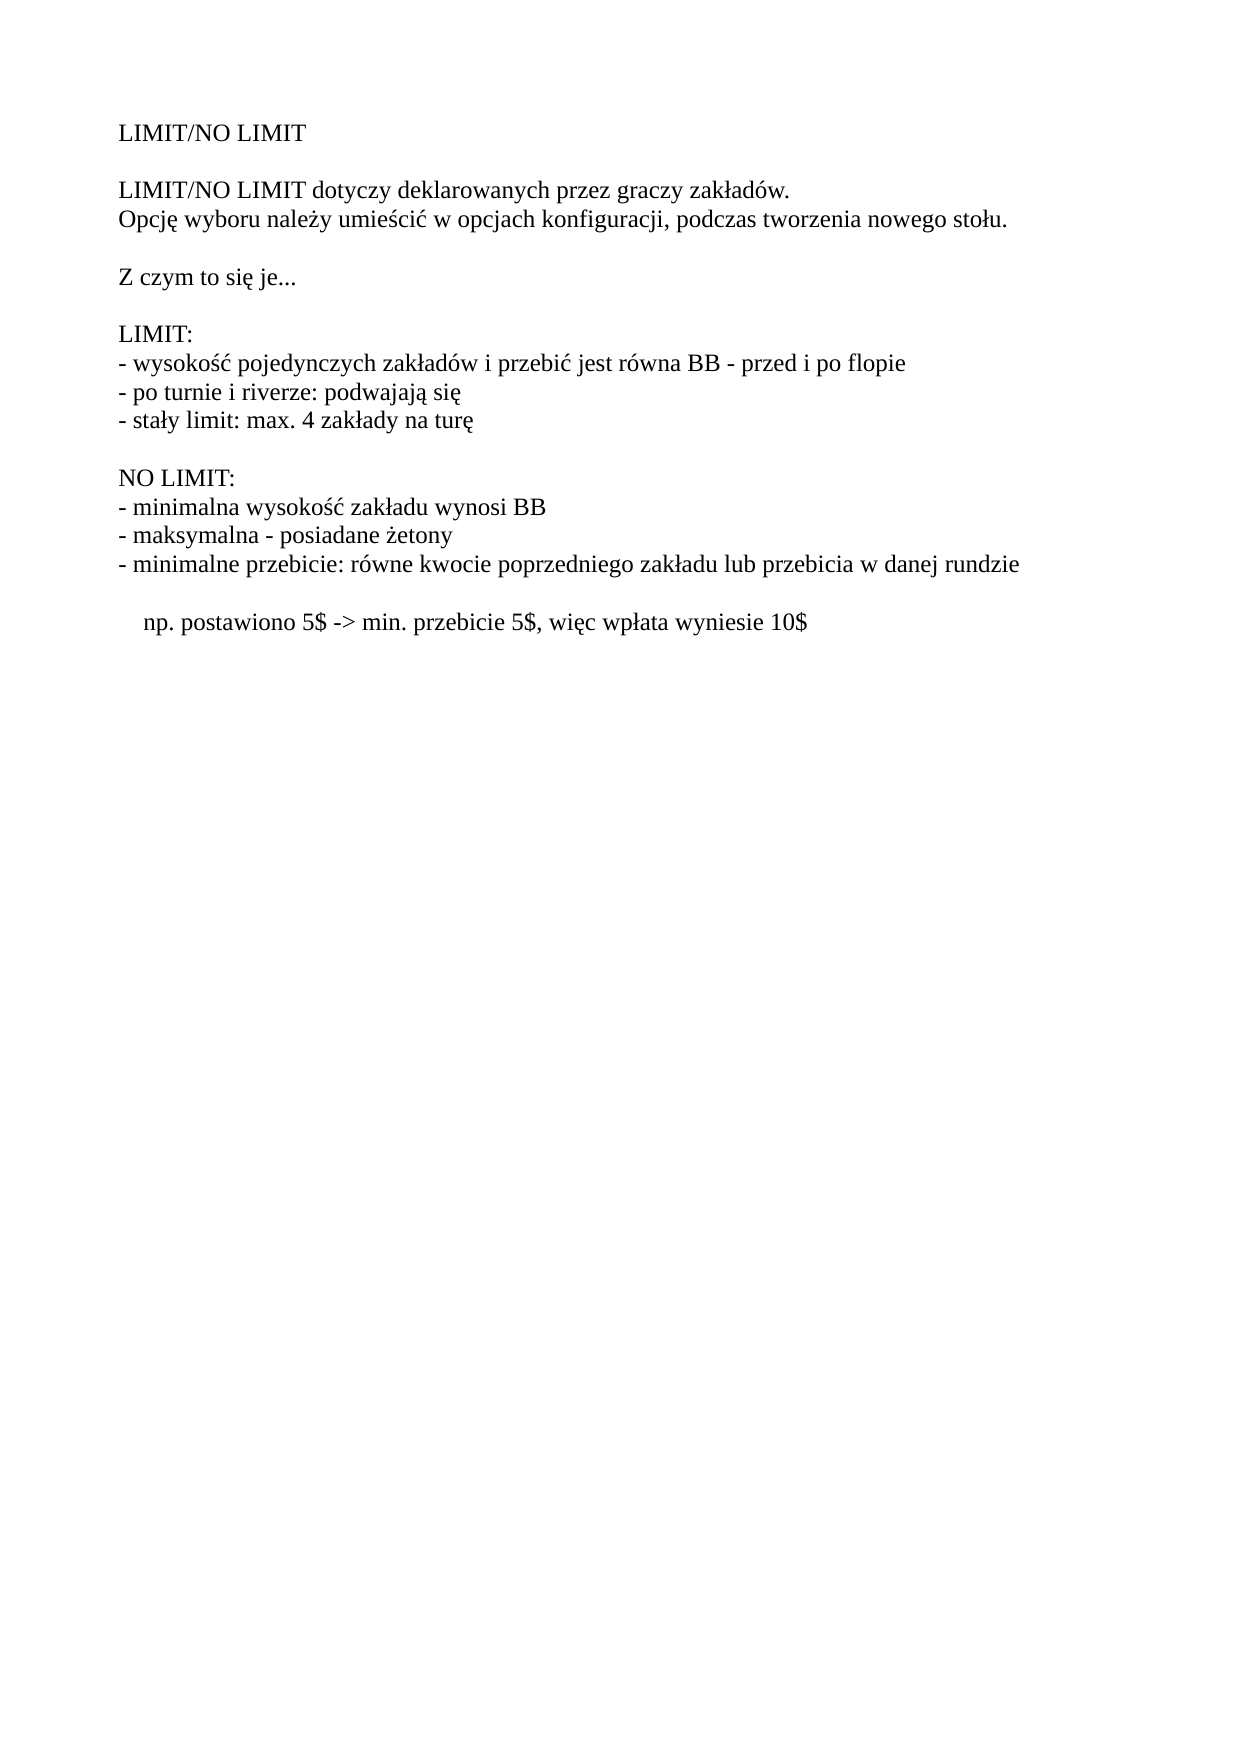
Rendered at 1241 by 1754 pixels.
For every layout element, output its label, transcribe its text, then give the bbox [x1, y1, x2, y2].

text LIMIT/NO LIMIT dotyczy deklarowanych przez graczy zakładów. Opcję wyboru należy umieścić w opcjach konfiguracji, podczas tworzenia nowego stołu. Z czym to się je... LIMIT: - wysokość pojedynczych zakładów i przebić jest równa BB - przed i po flopie - po turnie i riverze: podwajają się - stały limit: max. 4 zakłady na turę NO LIMIT: - minimalna wysokość zakładu wynosi BB - maksymalna - posiadane żetony - minimalne przebicie: równe kwocie poprzedniego zakładu lub przebicia w danej rundzie np. postawiono 5$ -> min. przebicie 5$, więc wpłata wyniesie 10$ [118, 176, 1122, 636]
text LIMIT/NO LIMIT [118, 118, 1122, 147]
